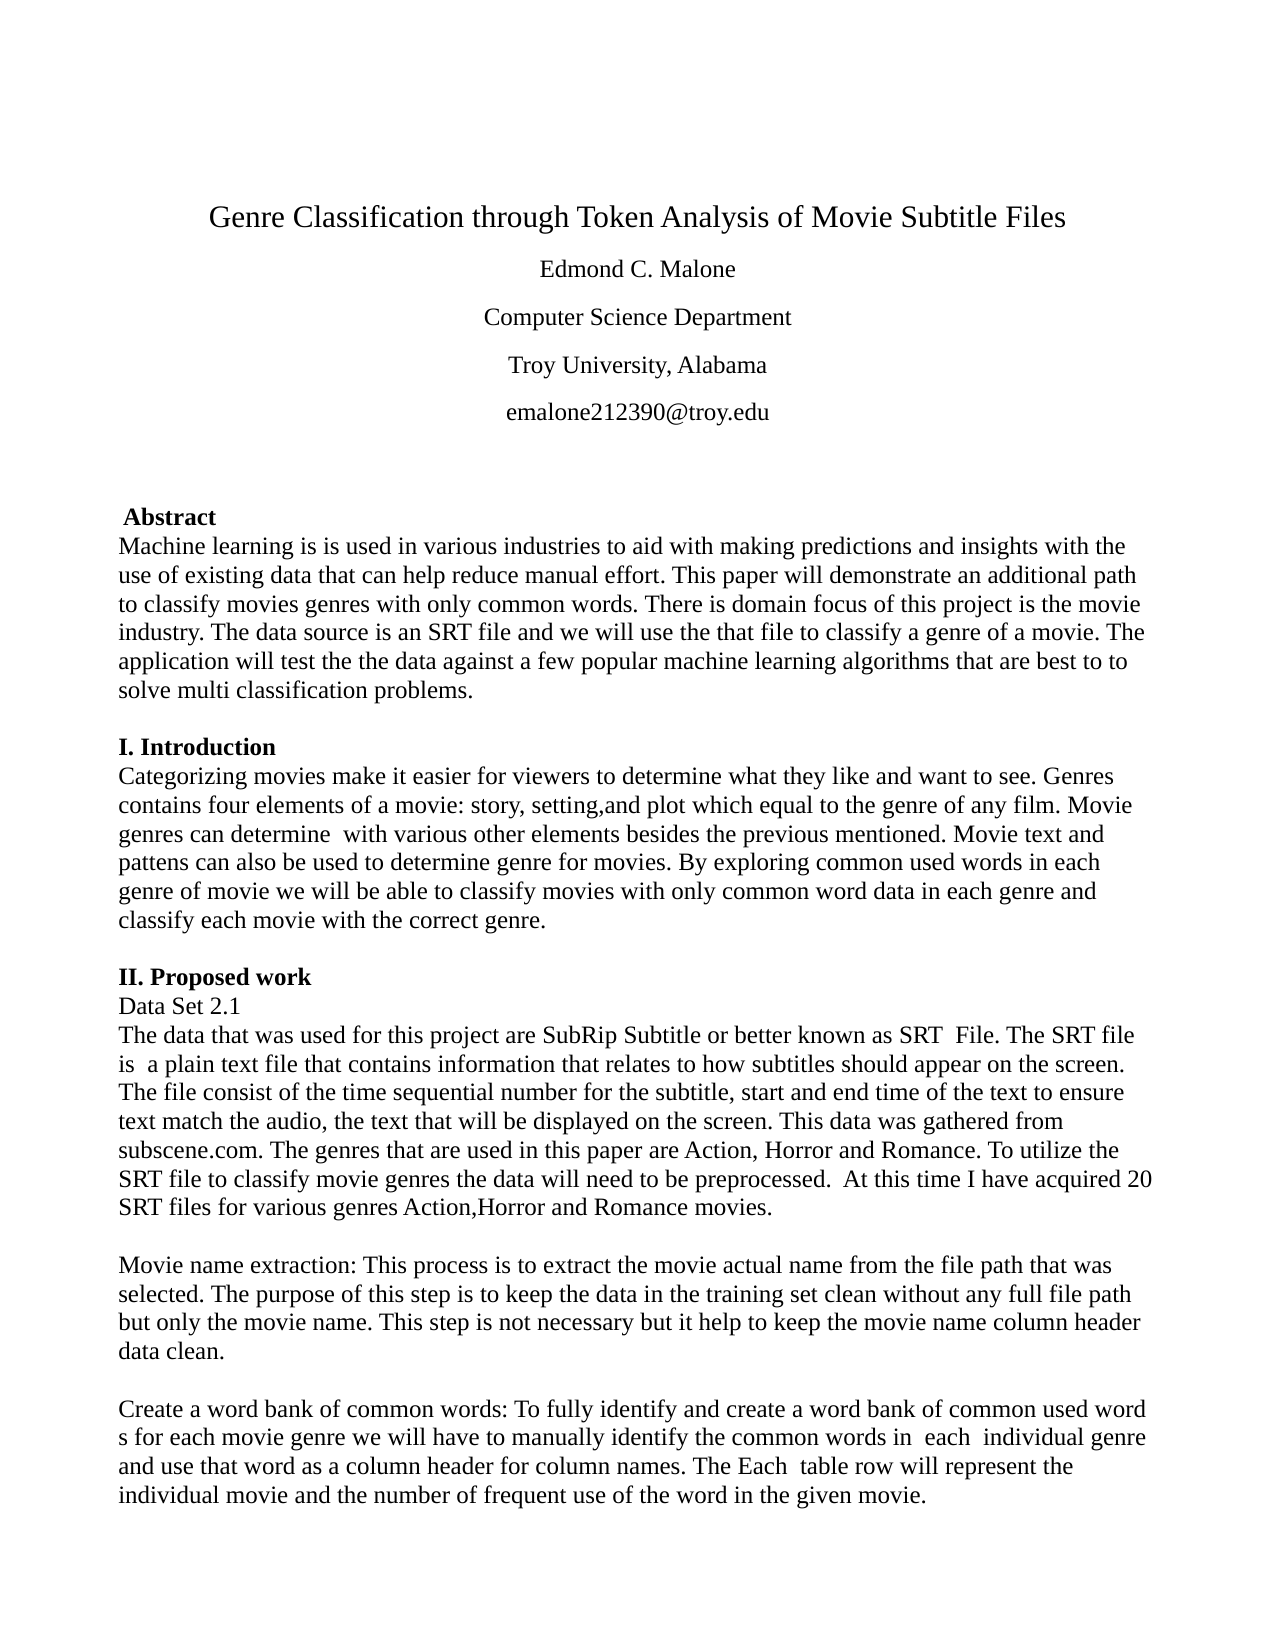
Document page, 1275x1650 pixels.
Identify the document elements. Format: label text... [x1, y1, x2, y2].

text emalone212390@troy.edu [118, 397, 1157, 426]
text II. Proposed work [118, 962, 1157, 991]
text Edmond C. Malone [118, 254, 1157, 283]
text Create a word bank of common words: To fully identify and create a word bank of common used word s for each movie genre we will have to manually identify the common words in each individual genre and use that word as a column header for column names. The Each table row will represent the individual movie and the number of frequent use of the word in the given movie. [118, 1394, 1157, 1509]
text Genre Classification through Token Analysis of Movie Subtitle Files [118, 199, 1157, 235]
text Computer Science Department [118, 302, 1157, 331]
text I. Introduction [118, 732, 1157, 761]
text Data Set 2.1 [118, 991, 1157, 1020]
text Machine learning is is used in various industries to aid with making predictions and insights with the use of existing data that can help reduce manual effort. This paper will demonstrate an additional path to classify movies genres with only common words. There is domain focus of this project is the movie industry. The data source is an SRT file and we will use the that file to classify a genre of a movie. The application will test the the data against a few popular machine learning algorithms that are best to to solve multi classification problems. [118, 531, 1157, 704]
text The data that was used for this project are SubRip Subtitle or better known as SRT File. The SRT file is a plain text file that contains information that relates to how subtitles should appear on the screen. The file consist of the time sequential number for the subtitle, start and end time of the text to ensure text match the audio, the text that will be displayed on the screen. This data was gathered from subscene.com. The genres that are used in this paper are Action, Horror and Romance. To utilize the SRT file to classify movie genres the data will need to be preprocessed. At this time I have acquired 20 SRT files for various genres Action,Horror and Romance movies. [118, 1020, 1157, 1221]
text Movie name extraction: This process is to extract the movie actual name from the file path that was selected. The purpose of this step is to keep the data in the training set clean without any full file path but only the movie name. This step is not necessary but it help to keep the movie name column header data clean. [118, 1250, 1157, 1365]
text Abstract [118, 502, 1157, 531]
text Troy University, Alabama [118, 350, 1157, 378]
text Categorizing movies make it easier for viewers to determine what they like and want to see. Genres contains four elements of a movie: story, setting,and plot which equal to the genre of any film. Movie genres can determine with various other elements besides the previous mentioned. Movie text and pattens can also be used to determine genre for movies. By exploring common used words in each genre of movie we will be able to classify movies with only common word data in each genre and classify each movie with the correct genre. [118, 761, 1157, 934]
